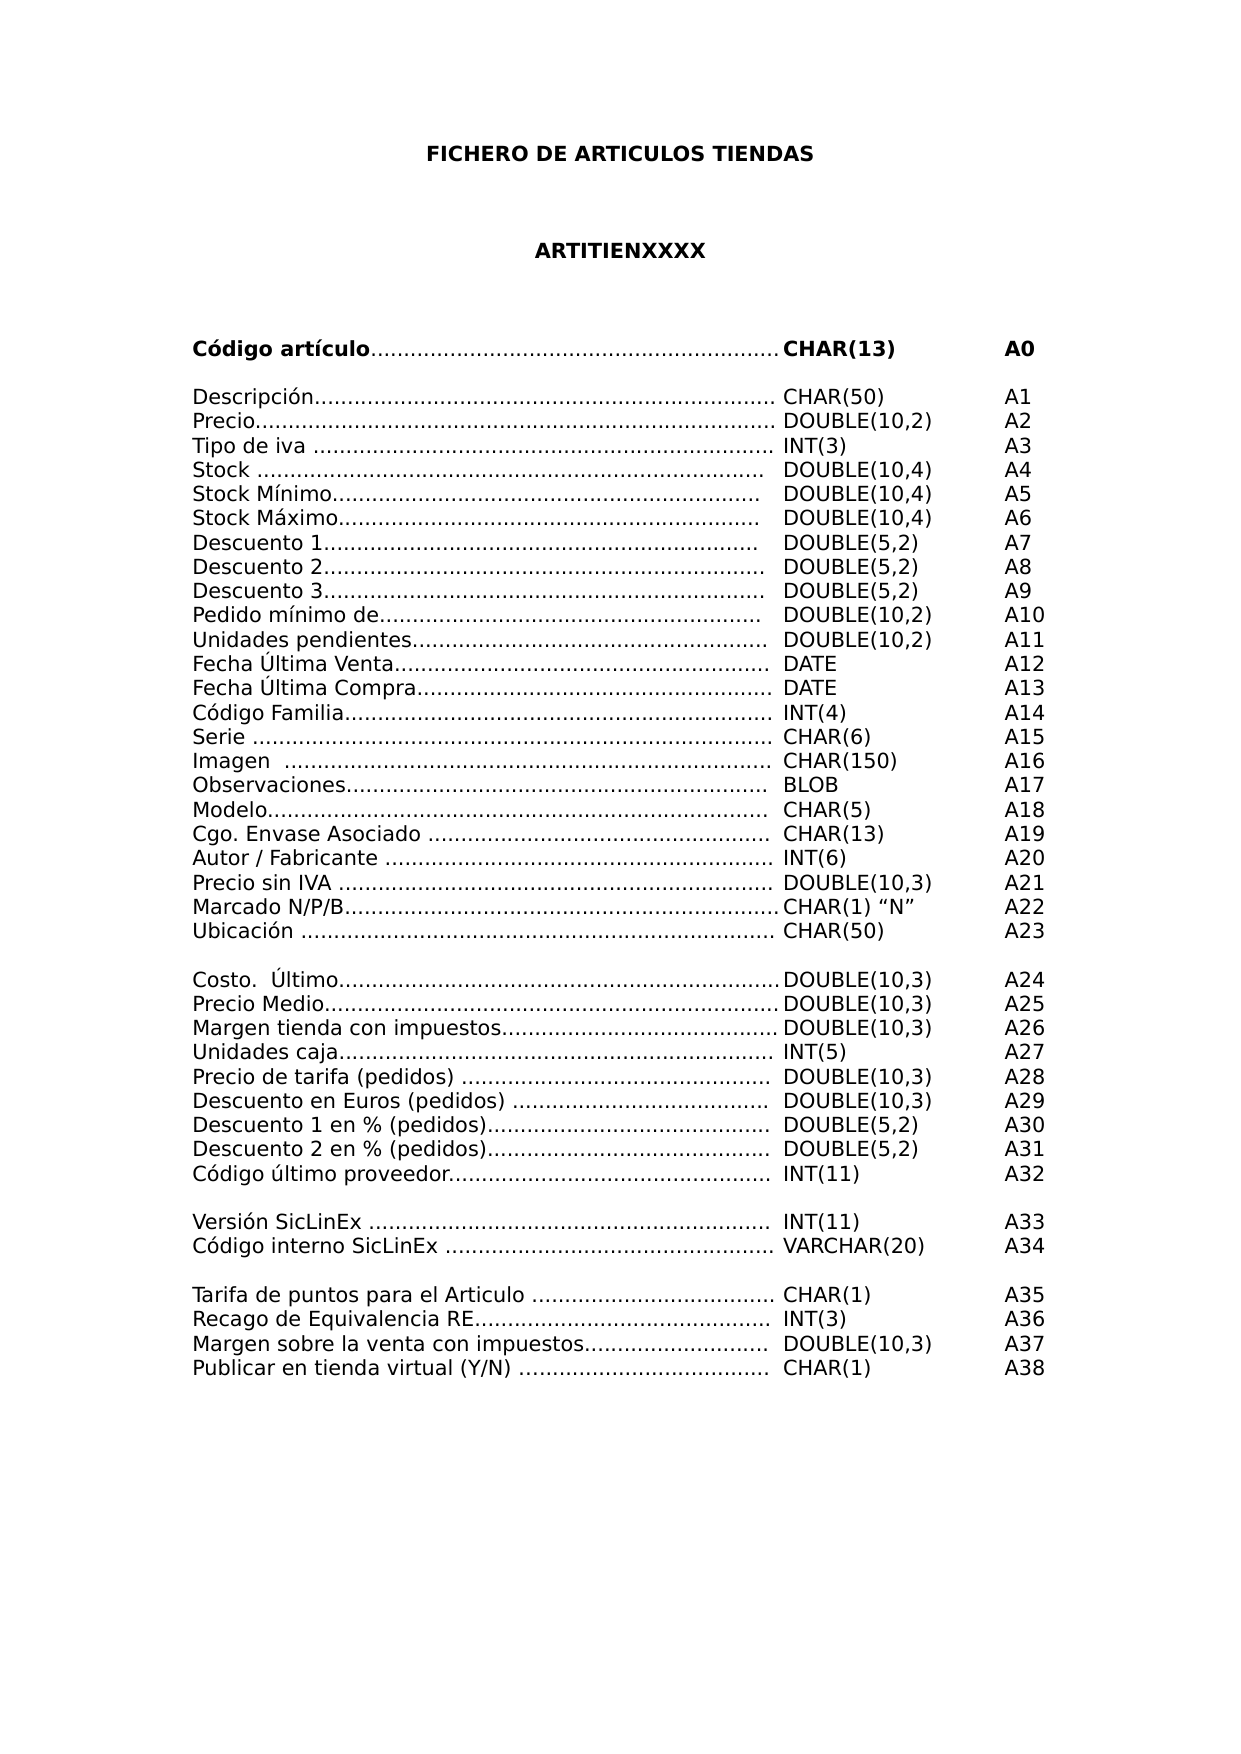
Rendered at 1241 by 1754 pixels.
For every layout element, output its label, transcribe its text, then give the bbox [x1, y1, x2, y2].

text Tarifa de puntos para el Articulo ..................................... CHAR(1) A35 [118, 1283, 1122, 1307]
text Versión SicLinEx ............................................................. INT(11) A33 [118, 1210, 1122, 1234]
text Cgo. Envase Asociado .................................................... CHAR(13) A19 [118, 822, 1122, 846]
text Precio............................................................................... DOUBLE(10,2) A2 [118, 409, 1122, 434]
text Autor / Fabricante ........................................................... INT(6) A20 [118, 846, 1122, 871]
text Stock Máximo................................................................ DOUBLE(10,4) A6 [118, 506, 1122, 531]
text Observaciones................................................................ BLOB A17 [118, 773, 1122, 798]
text Unidades caja.................................................................. INT(5) A27 [118, 1040, 1122, 1065]
text Unidades pendientes...................................................... DOUBLE(10,2) A11 [118, 628, 1122, 652]
text Pedido mínimo de.......................................................... DOUBLE(10,2) A10 [118, 603, 1122, 628]
text Ubicación ........................................................................ CHAR(50) A23 [118, 919, 1122, 943]
text Descuento 1.................................................................. DOUBLE(5,2) A7 [118, 531, 1122, 555]
text Publicar en tienda virtual (Y/N) …................................... CHAR(1) A38 [118, 1356, 1122, 1380]
text Código Familia................................................................. INT(4) A14 [118, 701, 1122, 725]
text Stock Mínimo................................................................. DOUBLE(10,4) A5 [118, 482, 1122, 506]
text Código interno SicLinEx .................................................. VARCHAR(20) A34 [118, 1234, 1122, 1259]
text Margen tienda con impuestos.......................................... DOUBLE(10,3) A26 [118, 1016, 1122, 1040]
text Descuento 2 en % (pedidos)........................................... DOUBLE(5,2) A31 [118, 1137, 1122, 1162]
text Recago de Equivalencia RE............................................. INT(3) A36 [118, 1307, 1122, 1332]
text Margen sobre la venta con impuestos............................ DOUBLE(10,3) A37 [118, 1332, 1122, 1356]
text Fecha Última Compra...................................................... DATE A13 [118, 676, 1122, 701]
text Serie ............................................................................... CHAR(6) A15 [118, 725, 1122, 749]
text FICHERO DE ARTICULOS TIENDAS [118, 142, 1122, 167]
text Descripción...................................................................... CHAR(50) A1 [118, 385, 1122, 409]
text Precio de tarifa (pedidos) ............................................... DOUBLE(10,3) A28 [118, 1065, 1122, 1089]
text Costo. Último................................................................... DOUBLE(10,3) A24 [118, 968, 1122, 992]
text Tipo de iva ...................................................................... INT(3) A3 [118, 434, 1122, 458]
text Imagen .......................................................................... CHAR(150) A16 [118, 749, 1122, 773]
text Fecha Última Venta......................................................... DATE A12 [118, 652, 1122, 676]
text Stock ............................................................................. DOUBLE(10,4) A4 [118, 458, 1122, 482]
text Descuento 2................................................................... DOUBLE(5,2) A8 [118, 555, 1122, 579]
text Código último proveedor................................................. INT(11) A32 [118, 1162, 1122, 1186]
text Descuento 3................................................................... DOUBLE(5,2) A9 [118, 579, 1122, 603]
text ARTITIENXXXX [118, 239, 1122, 264]
text Marcado N/P/B.................................................................. CHAR(1) “N” A22 [118, 895, 1122, 919]
text Precio sin IVA .................................................................. DOUBLE(10,3) A21 [118, 871, 1122, 895]
text Descuento en Euros (pedidos) ....................................... DOUBLE(10,3) A29 [118, 1089, 1122, 1113]
text Modelo............................................................................ CHAR(5) A18 [118, 798, 1122, 822]
text Descuento 1 en % (pedidos)........................................... DOUBLE(5,2) A30 [118, 1113, 1122, 1137]
text Precio Medio..................................................................... DOUBLE(10,3) A25 [118, 992, 1122, 1016]
text Código artículo.............................................................. CHAR(13) A0 [118, 337, 1122, 361]
